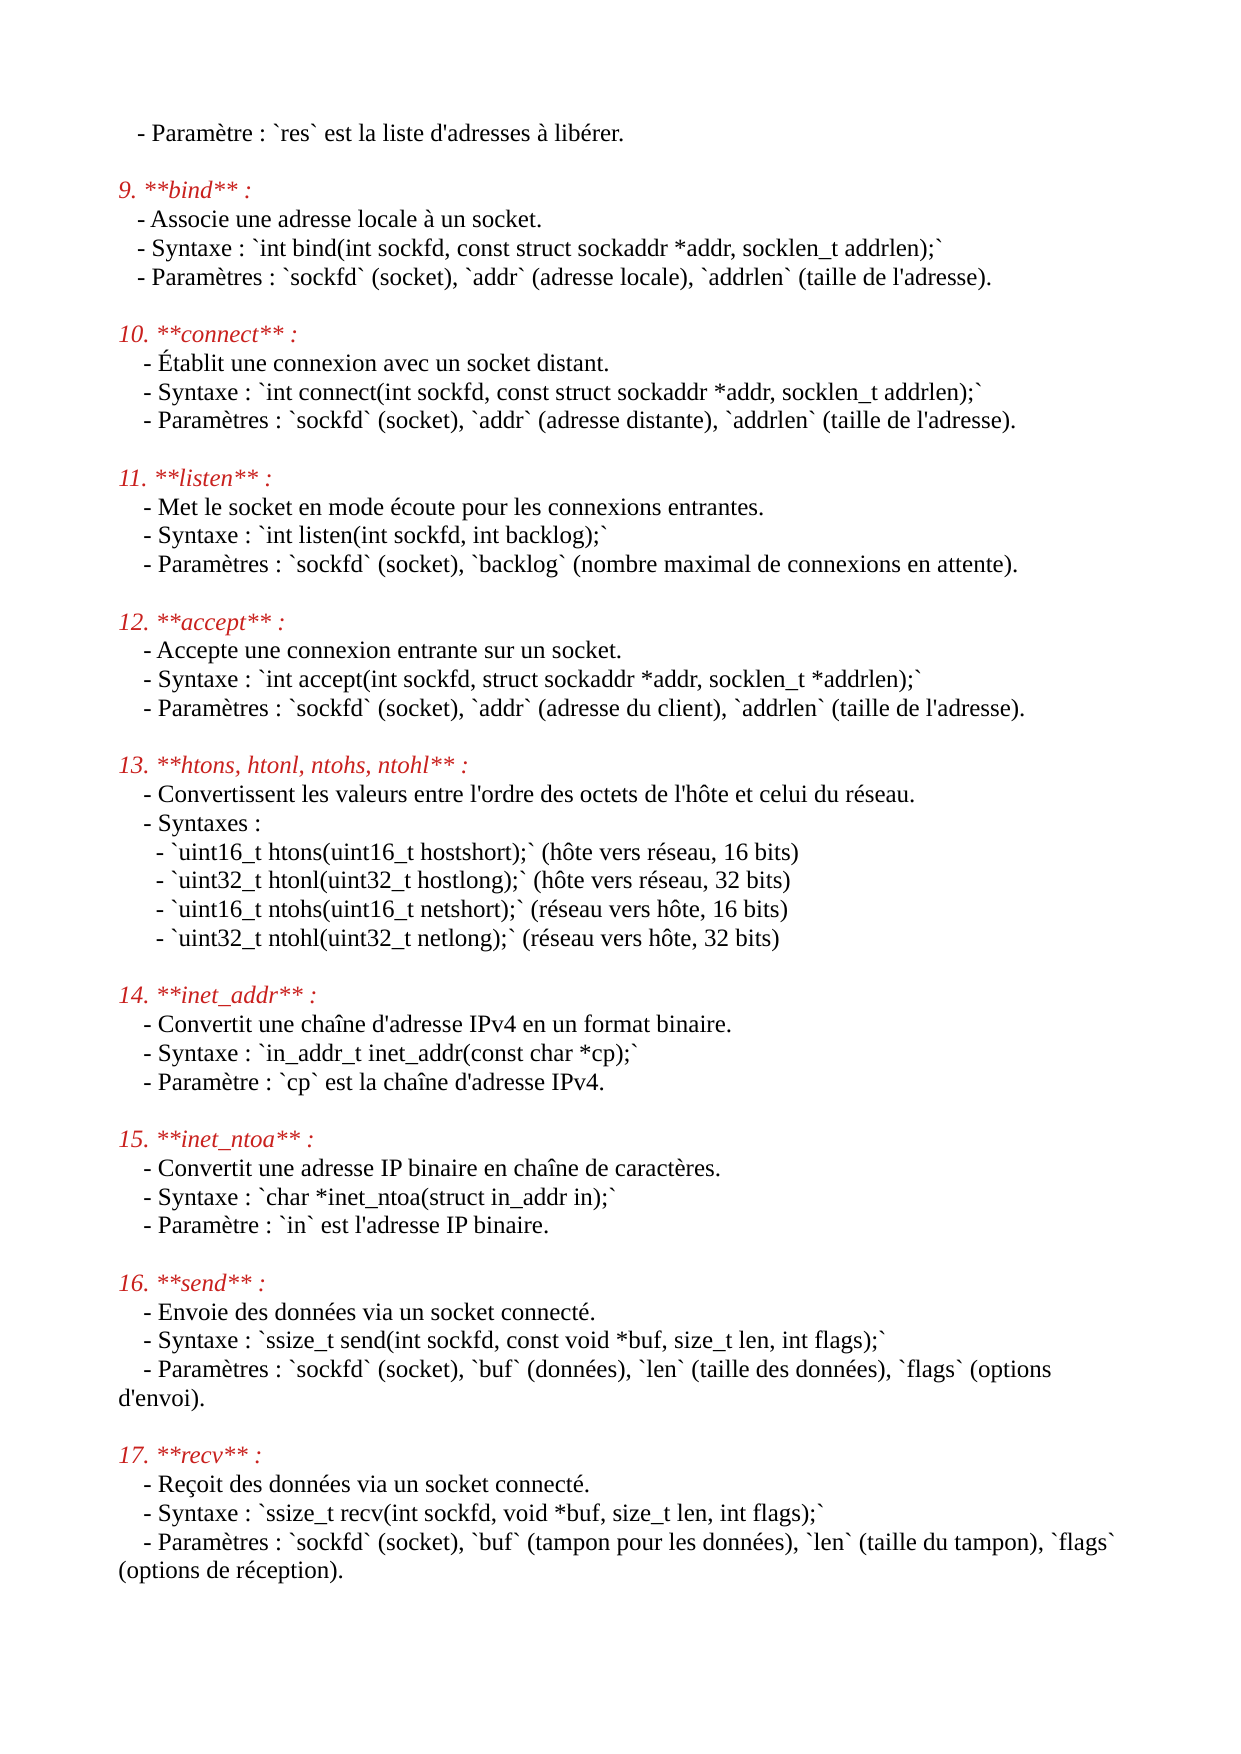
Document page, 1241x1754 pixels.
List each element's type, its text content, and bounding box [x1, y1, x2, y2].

text - Paramètre : `in` est l'adresse IP binaire. [118, 1211, 1122, 1239]
text 15. **inet_ntoa** : [118, 1124, 1122, 1153]
text - Paramètres : `sockfd` (socket), `addr` (adresse distante), `addrlen` (taille de l'adresse). [118, 406, 1122, 434]
text - Paramètres : `sockfd` (socket), `backlog` (nombre maximal de connexions en attente). [118, 549, 1122, 578]
text - Accepte une connexion entrante sur un socket. [118, 636, 1122, 664]
text - `uint32_t ntohl(uint32_t netlong);` (réseau vers hôte, 32 bits) [118, 923, 1122, 952]
text - Met le socket en mode écoute pour les connexions entrantes. [118, 492, 1122, 521]
text - Syntaxe : `ssize_t send(int sockfd, const void *buf, size_t len, int flags);` [118, 1326, 1122, 1354]
text - Reçoit des données via un socket connecté. [118, 1469, 1122, 1498]
text - Syntaxe : `int bind(int sockfd, const struct sockaddr *addr, socklen_t addrlen);` [118, 233, 1122, 262]
text - Paramètre : `cp` est la chaîne d'adresse IPv4. [118, 1067, 1122, 1096]
text - Paramètre : `res` est la liste d'adresses à libérer. [118, 118, 1122, 147]
text - Syntaxe : `int listen(int sockfd, int backlog);` [118, 521, 1122, 549]
text - Syntaxe : `ssize_t recv(int sockfd, void *buf, size_t len, int flags);` [118, 1498, 1122, 1527]
text - `uint16_t htons(uint16_t hostshort);` (hôte vers réseau, 16 bits) [118, 837, 1122, 866]
text - Syntaxes : [118, 808, 1122, 837]
text 16. **send** : [118, 1268, 1122, 1297]
text 11. **listen** : [118, 463, 1122, 492]
text 9. **bind** : [118, 176, 1122, 204]
text - Syntaxe : `in_addr_t inet_addr(const char *cp);` [118, 1038, 1122, 1067]
text 13. **htons, htonl, ntohs, ntohl** : [118, 751, 1122, 779]
text - Paramètres : `sockfd` (socket), `addr` (adresse du client), `addrlen` (taille de l'adresse). [118, 693, 1122, 722]
text - Convertit une adresse IP binaire en chaîne de caractères. [118, 1153, 1122, 1182]
text - Envoie des données via un socket connecté. [118, 1297, 1122, 1326]
text - Paramètres : `sockfd` (socket), `buf` (tampon pour les données), `len` (taille du tampon), `flags` (options de réception). [118, 1527, 1122, 1584]
text 17. **recv** : [118, 1441, 1122, 1469]
text - Convertissent les valeurs entre l'ordre des octets de l'hôte et celui du réseau. [118, 779, 1122, 808]
text - Paramètres : `sockfd` (socket), `buf` (données), `len` (taille des données), `flags` (options d'envoi). [118, 1354, 1122, 1412]
text - Syntaxe : `int accept(int sockfd, struct sockaddr *addr, socklen_t *addrlen);` [118, 664, 1122, 693]
text 10. **connect** : [118, 319, 1122, 348]
text - Associe une adresse locale à un socket. [118, 204, 1122, 233]
text 14. **inet_addr** : [118, 981, 1122, 1009]
text - Paramètres : `sockfd` (socket), `addr` (adresse locale), `addrlen` (taille de l'adresse). [118, 262, 1122, 291]
text - Syntaxe : `int connect(int sockfd, const struct sockaddr *addr, socklen_t addrlen);` [118, 377, 1122, 406]
text - `uint16_t ntohs(uint16_t netshort);` (réseau vers hôte, 16 bits) [118, 894, 1122, 923]
text - Convertit une chaîne d'adresse IPv4 en un format binaire. [118, 1009, 1122, 1038]
text - Syntaxe : `char *inet_ntoa(struct in_addr in);` [118, 1182, 1122, 1211]
text - Établit une connexion avec un socket distant. [118, 348, 1122, 377]
text 12. **accept** : [118, 607, 1122, 636]
text - `uint32_t htonl(uint32_t hostlong);` (hôte vers réseau, 32 bits) [118, 866, 1122, 894]
